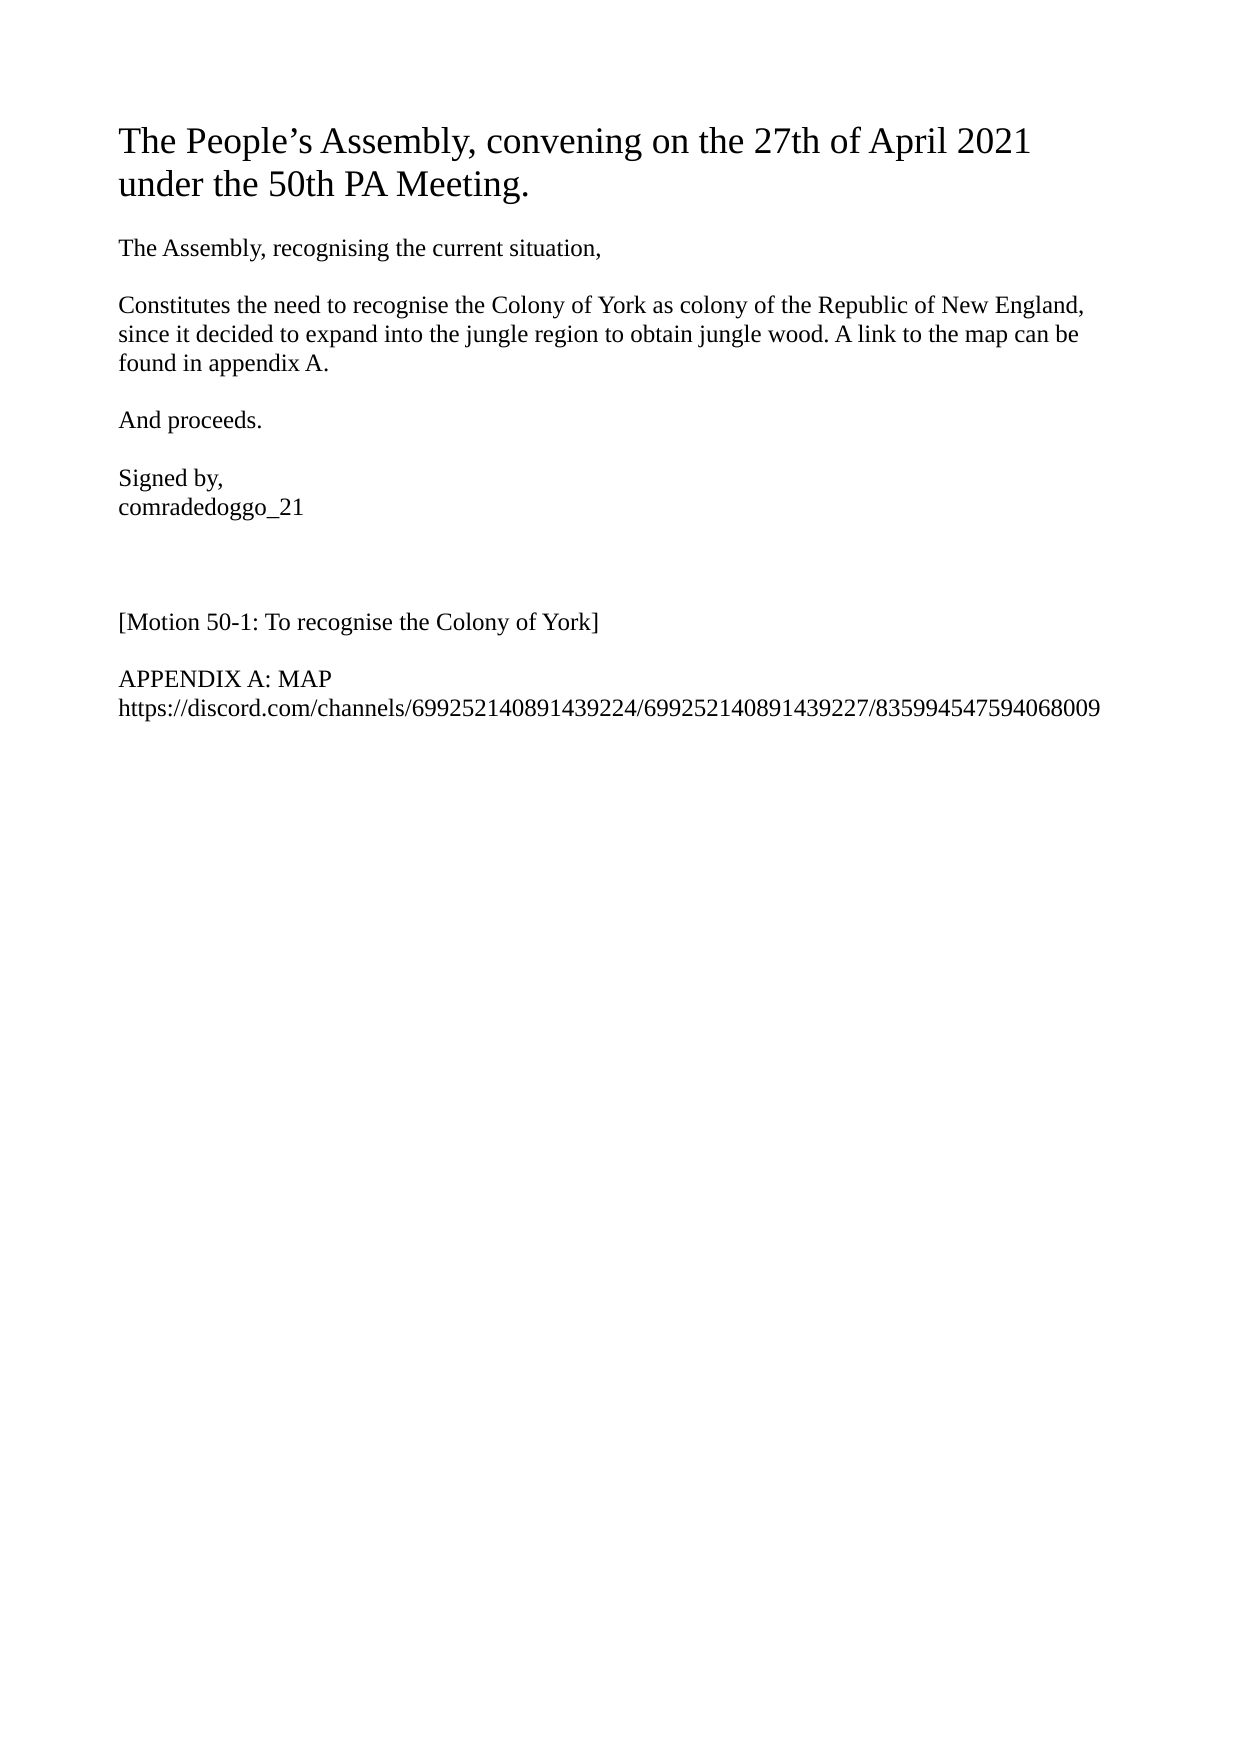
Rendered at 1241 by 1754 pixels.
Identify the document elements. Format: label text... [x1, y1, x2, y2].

text The People’s Assembly, convening on the 27th of April 2021 under the 50th PA Meeting. [118, 118, 1122, 204]
text [Motion 50-1: To recognise the Colony of York] [118, 607, 1122, 636]
text Signed by, [118, 463, 1122, 492]
text And proceeds. [118, 406, 1122, 434]
text The Assembly, recognising the current situation, [118, 233, 1122, 262]
text comradedoggo_21 [118, 492, 1122, 521]
text https://discord.com/channels/699252140891439224/699252140891439227/835994547594068009 [118, 693, 1122, 722]
text APPENDIX A: MAP [118, 664, 1122, 693]
text Constitutes the need to recognise the Colony of York as colony of the Republic of New England, since it decided to expand into the jungle region to obtain jungle wood. A link to the map can be found in appendix A. [118, 291, 1122, 377]
